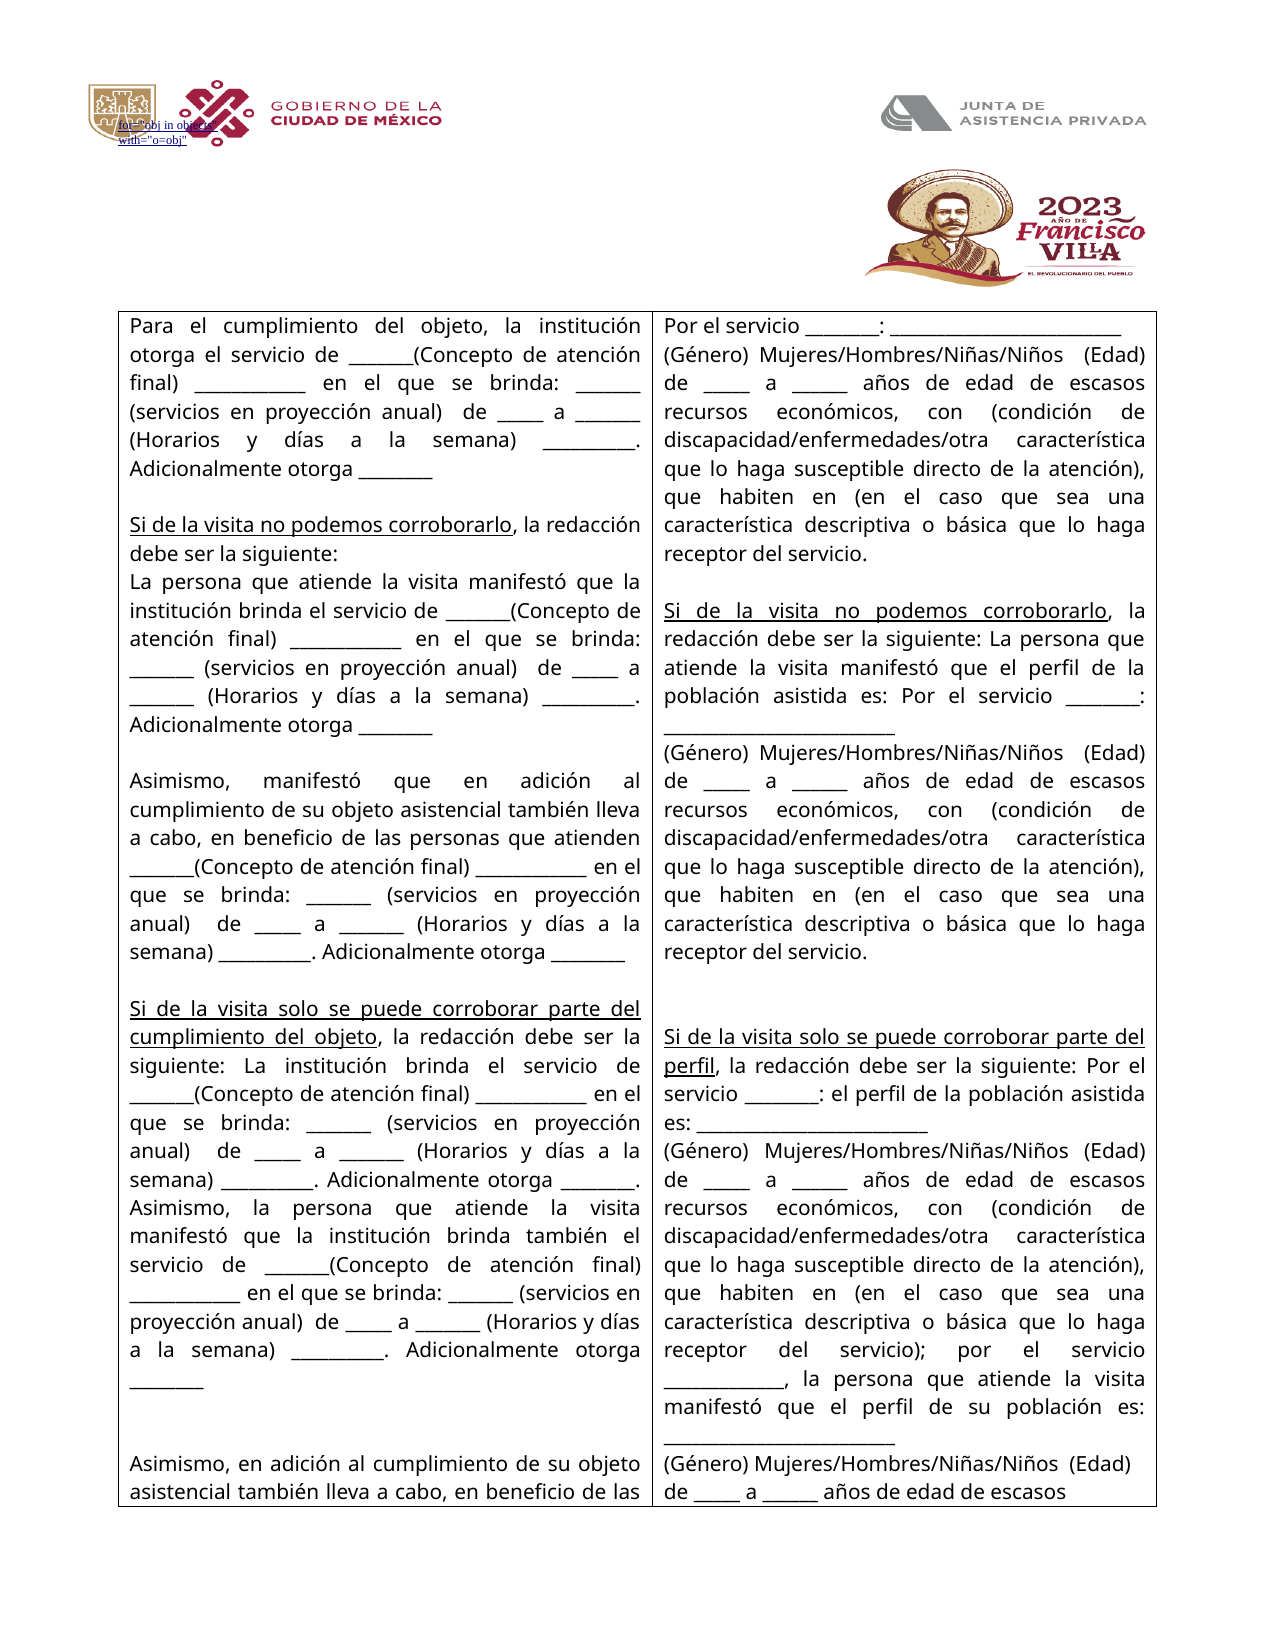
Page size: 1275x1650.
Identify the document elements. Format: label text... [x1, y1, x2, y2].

table_cell Para el cumplimiento del objeto, la institución otorga el servicio de _______(Concepto de atención final) ____________ en el que se brinda: _______ (servicios en proyección anual) de _____ a _______ (Horarios y días a la semana) __________. Adicionalmente otorga ________ Si de la visita no podemos corroborarlo, la redacción debe ser la siguiente: La persona que atiende la visita manifestó que la institución brinda el servicio de _______(Concepto de atención final) ____________ en el que se brinda: _______ (servicios en proyección anual) de _____ a _______ (Horarios y días a la semana) __________. Adicionalmente otorga ________ Asimismo, manifestó que en adición al cumplimiento de su objeto asistencial también lleva a cabo, en beneficio de las personas que atienden _______(Concepto de atención final) ____________ en el que se brinda: _______ (servicios en proyección anual) de _____ a _______ (Horarios y días a la semana) __________. Adicionalmente otorga ________ Si de la visita solo se puede corroborar parte del cumplimiento del objeto, la redacción debe ser la siguiente: La institución brinda el servicio de _______(Concepto de atención final) ____________ en el que se brinda: _______ (servicios en proyección anual) de _____ a _______ (Horarios y días a la semana) __________. Adicionalmente otorga ________. Asimismo, la persona que atiende la visita manifestó que la institución brinda también el servicio de _______(Concepto de atención final) ____________ en el que se brinda: _______ (servicios en proyección anual) de _____ a _______ (Horarios y días a la semana) __________. Adicionalmente otorga ________ Asimismo, en adición al cumplimiento de su objeto asistencial también lleva a cabo, en beneficio de las [119, 312, 652, 1506]
picture [0, 30, 1270, 291]
table_cell Por el servicio ________: _________________________ (Género) Mujeres/Hombres/Niñas/Niños (Edad) de _____ a ______ años de edad de escasos recursos económicos, con (condición de discapacidad/enfermedades/otra característica que lo haga susceptible directo de la atención), que habiten en (en el caso que sea una característica descriptiva o básica que lo haga receptor del servicio. Si de la visita no podemos corroborarlo, la redacción debe ser la siguiente: La persona que atiende la visita manifestó que el perfil de la población asistida es: Por el servicio ________: _________________________ (Género) Mujeres/Hombres/Niñas/Niños (Edad) de _____ a ______ años de edad de escasos recursos económicos, con (condición de discapacidad/enfermedades/otra característica que lo haga susceptible directo de la atención), que habiten en (en el caso que sea una característica descriptiva o básica que lo haga receptor del servicio. Si de la visita solo se puede corroborar parte del perfil, la redacción debe ser la siguiente: Por el servicio ________: el perfil de la población asistida es: _________________________ (Género) Mujeres/Hombres/Niñas/Niños (Edad) de _____ a ______ años de edad de escasos recursos económicos, con (condición de discapacidad/enfermedades/otra característica que lo haga susceptible directo de la atención), que habiten en (en el caso que sea una característica descriptiva o básica que lo haga receptor del servicio); por el servicio _____________, la persona que atiende la visita manifestó que el perfil de su población es: _________________________ (Género) Mujeres/Hombres/Niñas/Niños (Edad) de _____ a ______ años de edad de escasos [653, 312, 1156, 1506]
